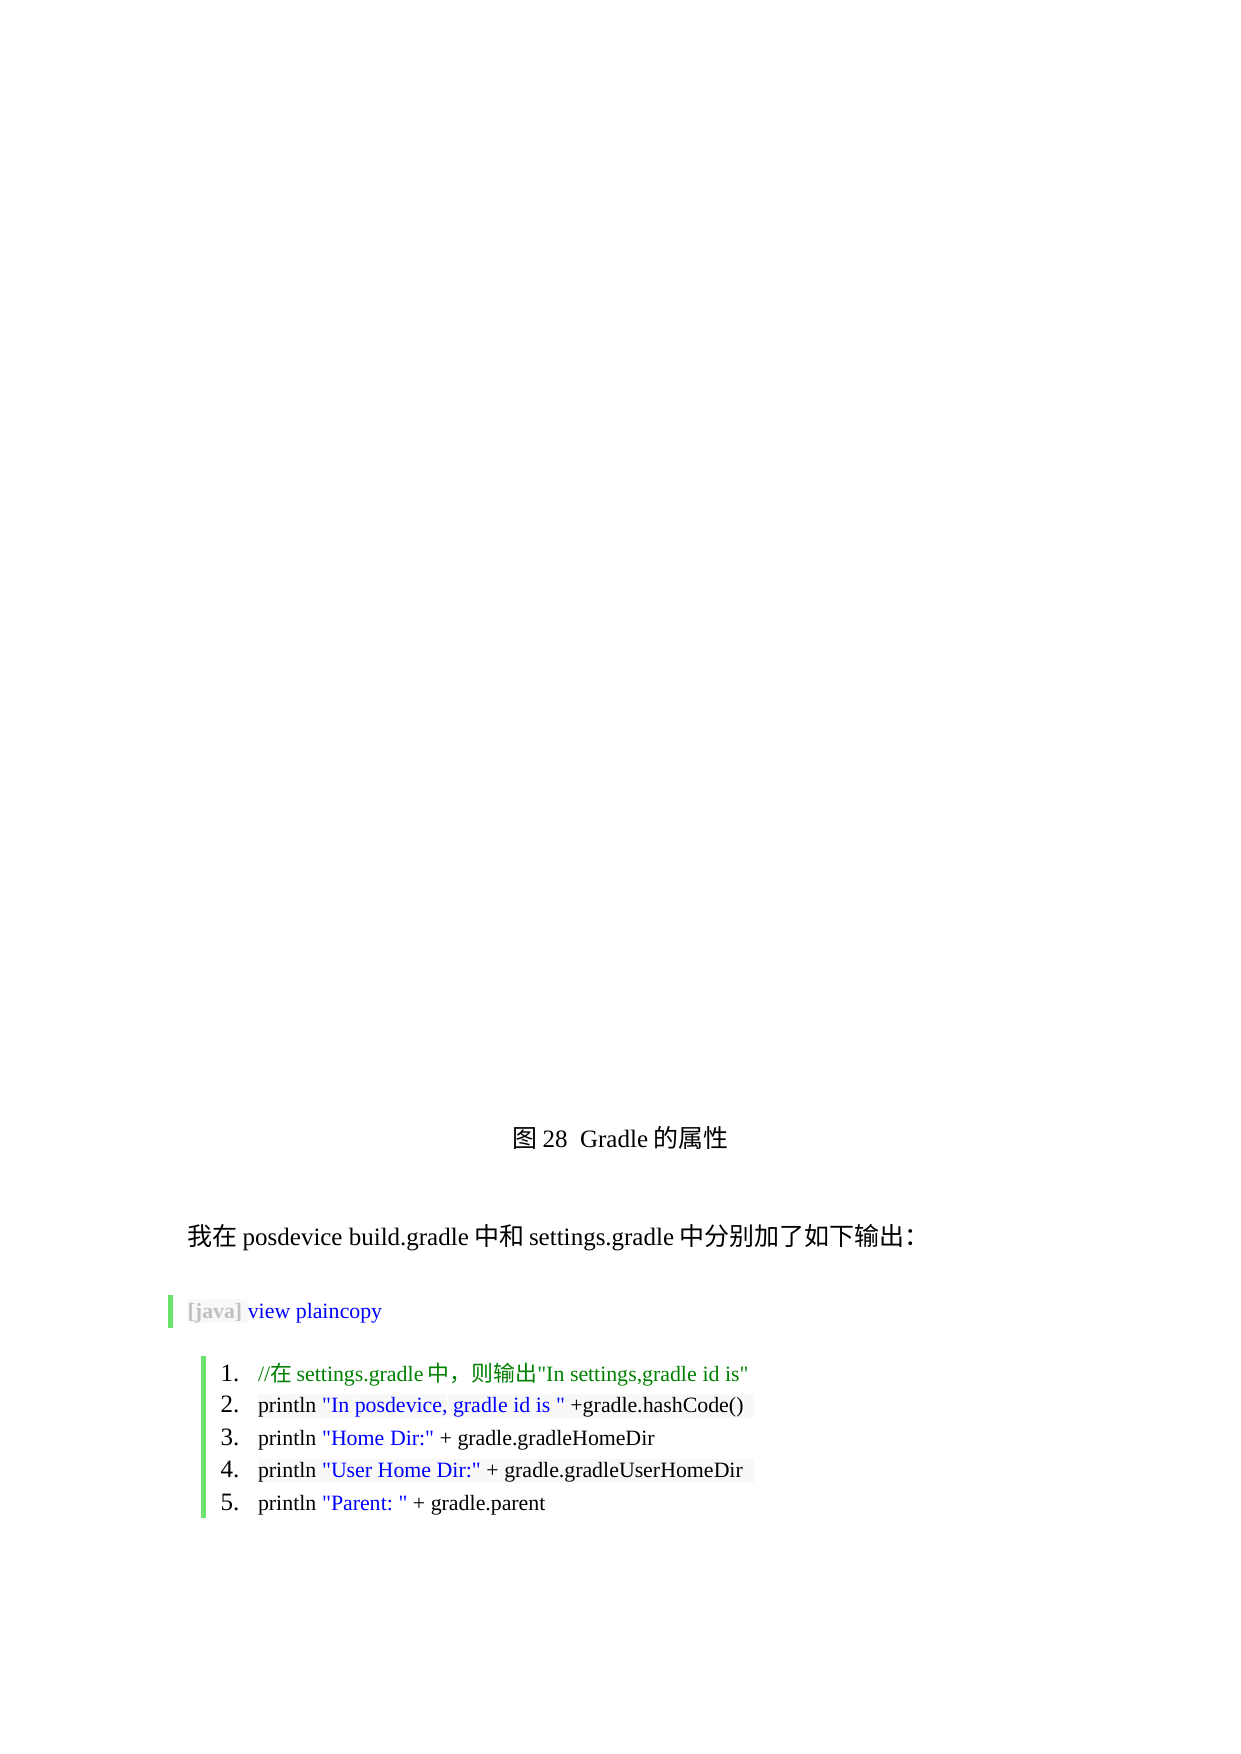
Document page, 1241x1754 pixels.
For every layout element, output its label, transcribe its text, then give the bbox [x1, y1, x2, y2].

list println "Parent: " + gradle.parent [206, 1486, 1053, 1518]
text [java] view plaincopy [173, 1295, 1053, 1328]
text 我在posdevice build.gradle中和settings.gradle中分别加了如下输出： [187, 1202, 1053, 1267]
list println "User Home Dir:" + gradle.gradleUserHomeDir [206, 1453, 1053, 1486]
list println "Home Dir:" + gradle.gradleHomeDir [206, 1421, 1053, 1453]
list println "In posdevice, gradle id is " +gradle.hashCode() [206, 1388, 1053, 1421]
list //在settings.gradle中，则输出"In settings,gradle id is" [206, 1356, 1053, 1388]
table_header 图28 Gradle的属性 [188, 162, 1053, 1169]
